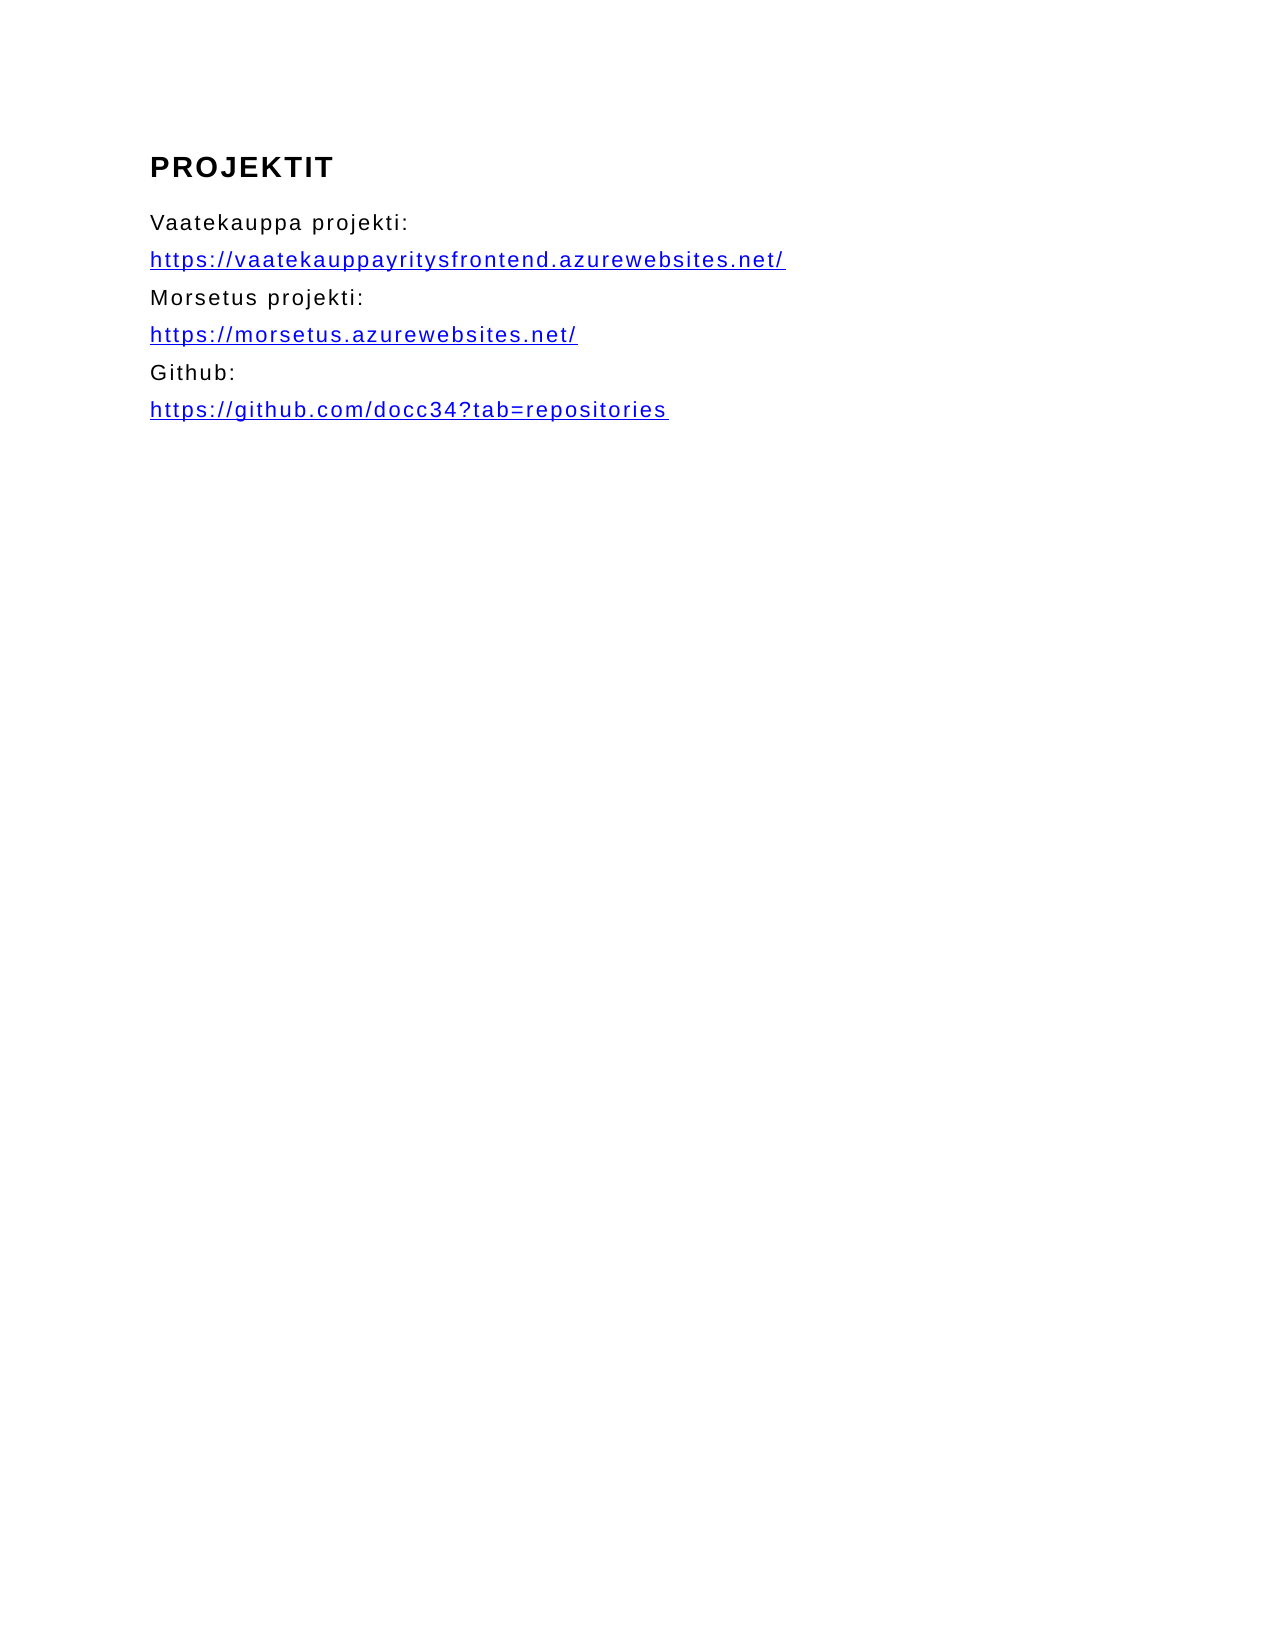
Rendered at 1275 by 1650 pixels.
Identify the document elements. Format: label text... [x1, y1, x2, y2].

text Morsetus projekti: [150, 275, 1125, 312]
text Github: [150, 350, 1125, 387]
text Vaatekauppa projekti: [150, 200, 1125, 237]
text https://morsetus.azurewebsites.net/ [150, 312, 1125, 350]
text PROJEKTIT [150, 150, 1125, 184]
text https://vaatekauppayritysfrontend.azurewebsites.net/ [150, 237, 1125, 275]
text https://github.com/docc34?tab=repositories [150, 387, 1125, 425]
